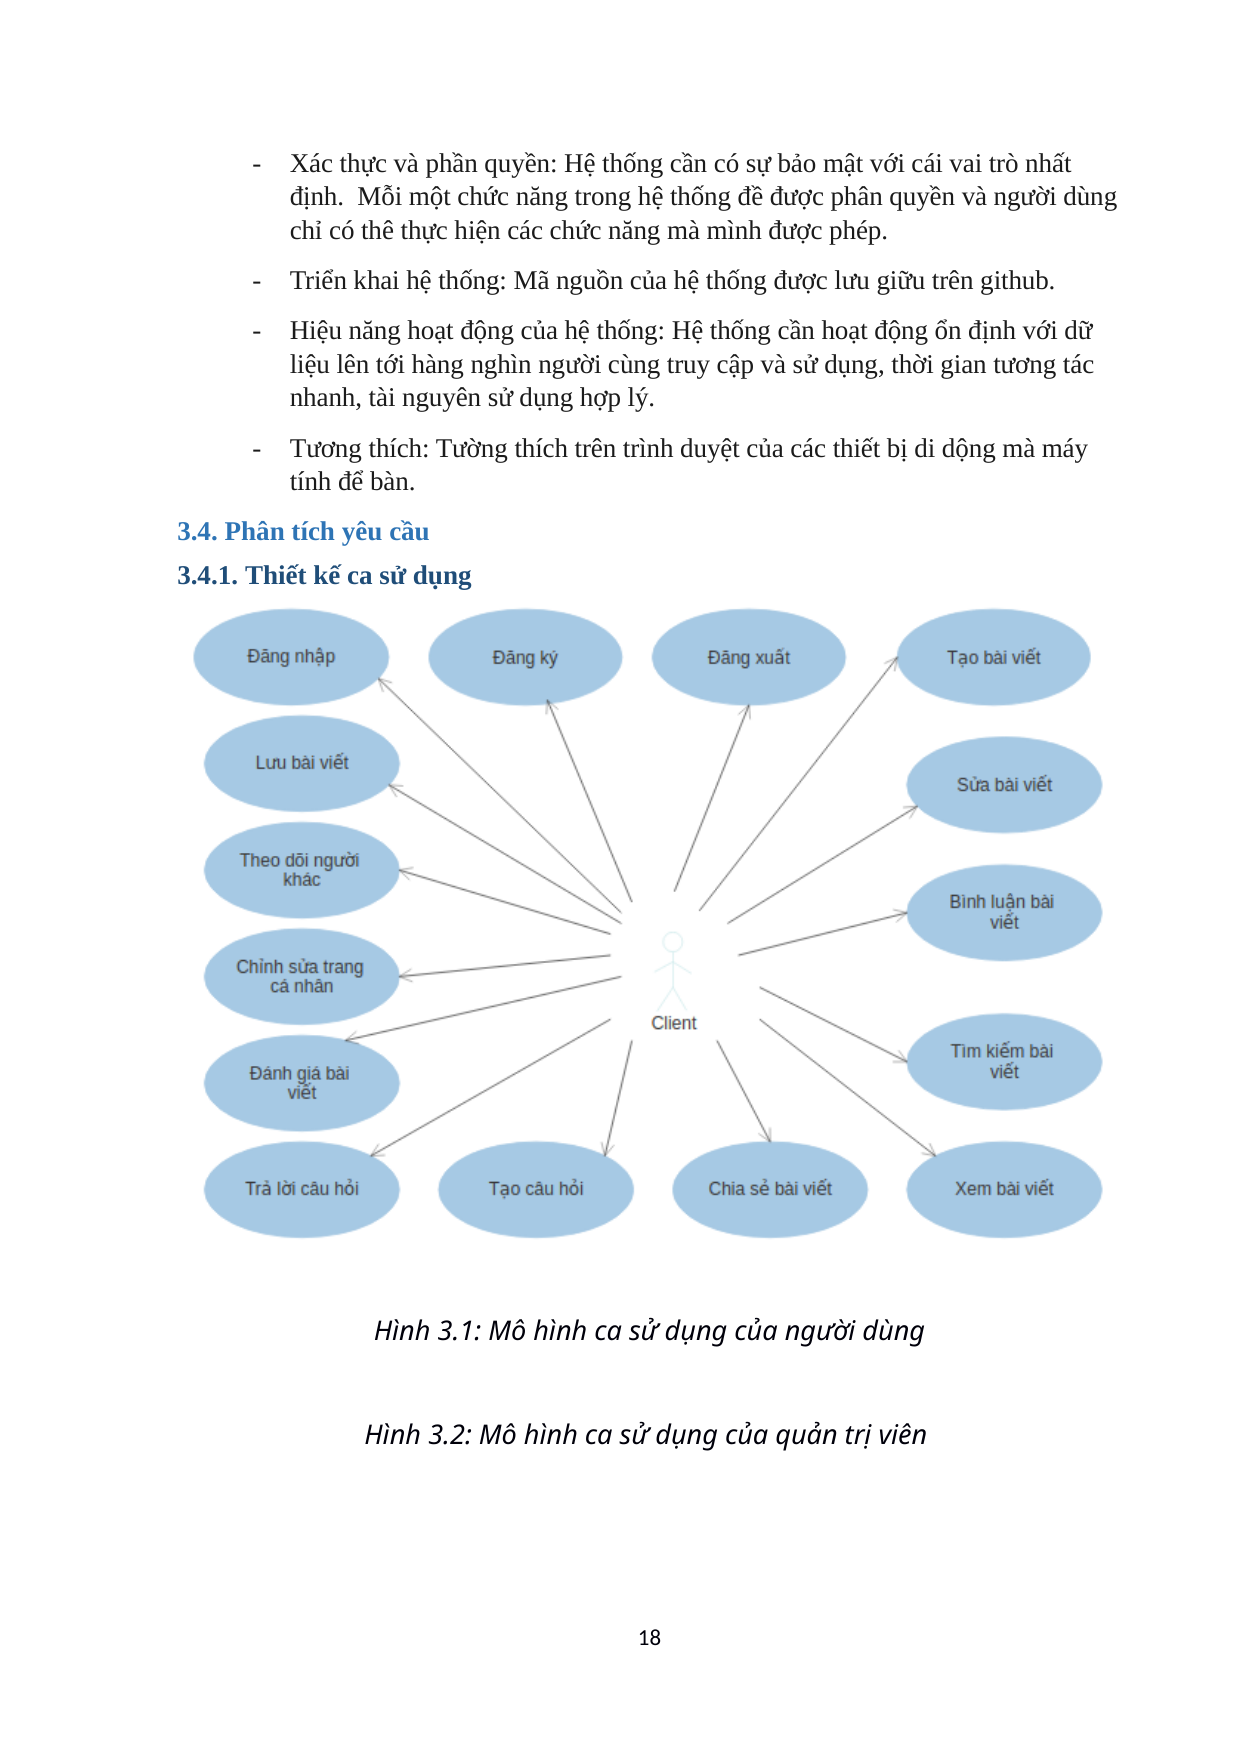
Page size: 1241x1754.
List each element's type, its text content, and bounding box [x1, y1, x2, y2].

picture [177, 602, 1122, 1250]
list Thiết kế ca sử dụng [177, 559, 1122, 590]
list Xác thực và phần quyền: Hệ thống cần có sự bảo mật với cái vai trò nhất định. Mỗi một chức năng trong hệ thống đề được phân quyền và người dùng chỉ có thê thực hiện các chức năng mà mình được phép. [252, 147, 1122, 245]
list Phân tích yêu cầu [177, 516, 1122, 547]
list Triển khai hệ thống: Mã nguồn của hệ thống được lưu giữu trên github. [1056, 264, 1122, 295]
list Hiệu năng hoạt động của hệ thống: Hệ thống cần hoạt động ổn định với dữ liệu lên tới hàng nghìn người cùng truy cập và sử dụng, thời gian tương tác nhanh, tài nguyên sử dụng hợp lý. [252, 314, 1122, 413]
text Hình 3.2: Mô hình ca sử dụng của quản trị viên [177, 1416, 1122, 1452]
list Tương thích: Tường thích trên trình duyệt của các thiết bị di dộng mà máy tính để bàn. [252, 432, 1122, 496]
text Hình 3.1: Mô hình ca sử dụng của người dùng [177, 1311, 1122, 1348]
